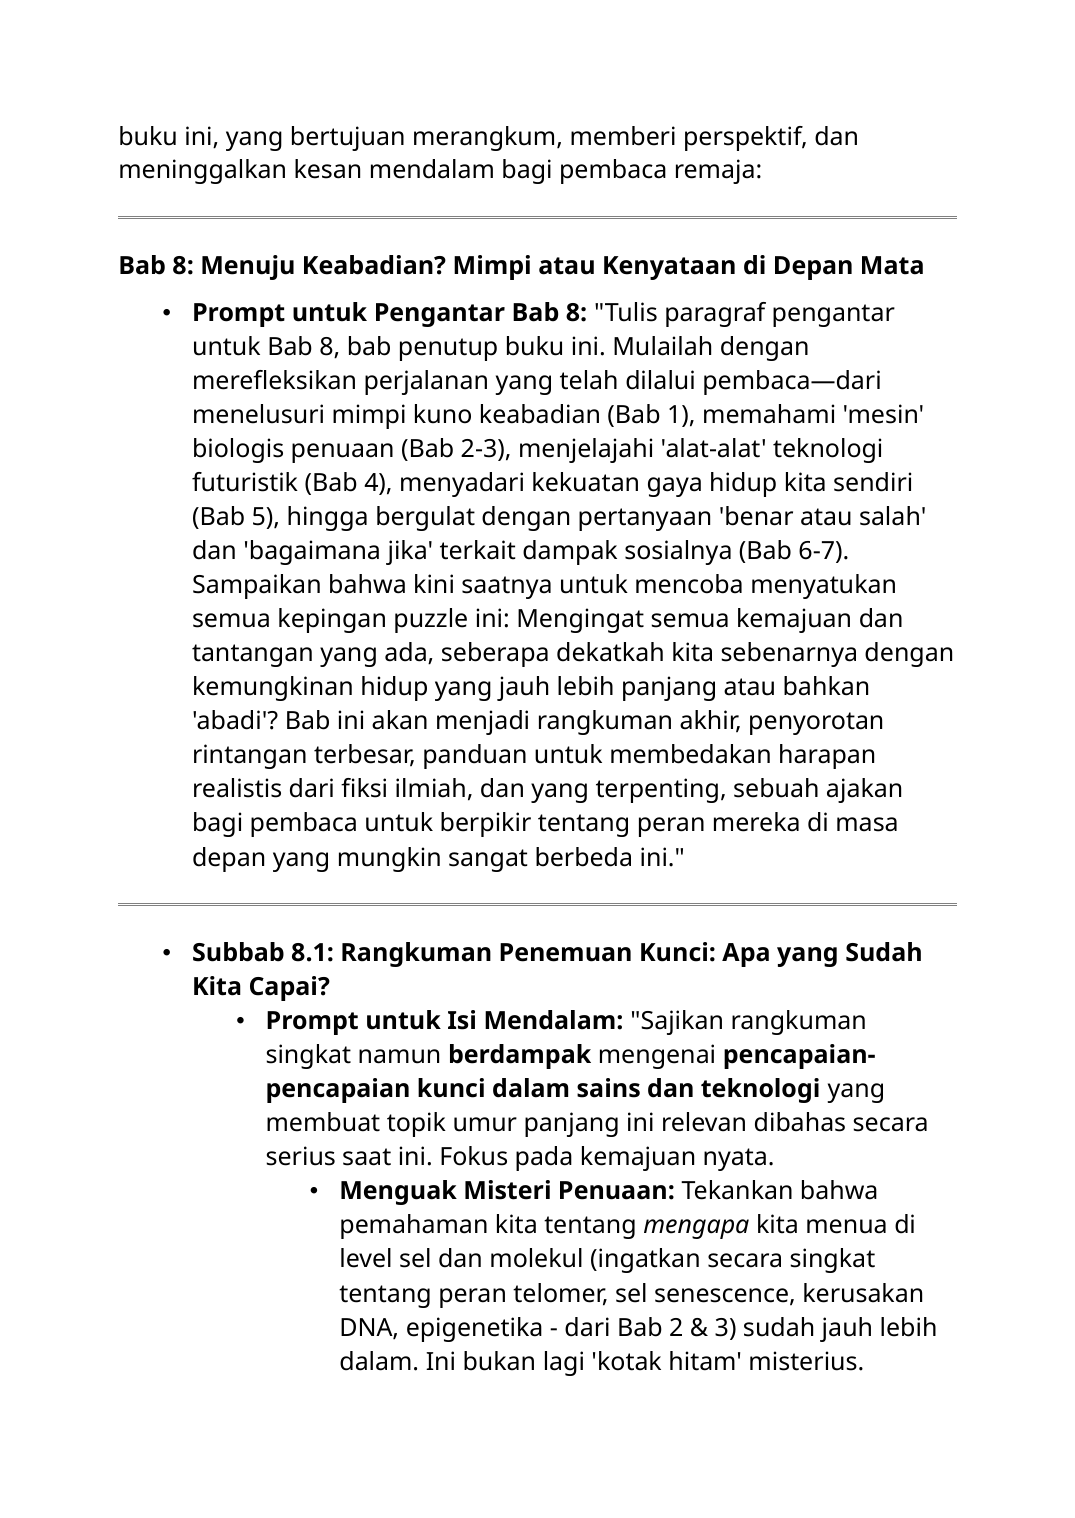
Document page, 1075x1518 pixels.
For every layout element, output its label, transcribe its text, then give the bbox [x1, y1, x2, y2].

text Bab 8: Menuju Keabadian? Mimpi atau Kenyataan di Depan Mata [118, 248, 957, 282]
list Menguak Misteri Penuaan: Tekankan bahwa pemahaman kita tentang mengapa kita menua di level sel dan molekul (ingatkan secara singkat tentang peran telomer, sel senescence, kerusakan DNA, epigenetika - dari Bab 2 & 3) sudah jauh lebih dalam. Ini bukan lagi 'kotak hitam' misterius. [309, 1173, 957, 1377]
list Subbab 8.1: Rangkuman Penemuan Kunci: Apa yang Sudah Kita Capai? [162, 934, 957, 1003]
list Prompt untuk Pengantar Bab 8: "Tulis paragraf pengantar untuk Bab 8, bab penutup buku ini. Mulailah dengan merefleksikan perjalanan yang telah dilalui pembaca—dari menelusuri mimpi kuno keabadian (Bab 1), memahami 'mesin' biologis penuaan (Bab 2-3), menjelajahi 'alat-alat' teknologi futuristik (Bab 4), menyadari kekuatan gaya hidup kita sendiri (Bab 5), hingga bergulat dengan pertanyaan 'benar atau salah' dan 'bagaimana jika' terkait dampak sosialnya (Bab 6-7). Sampaikan bahwa kini saatnya untuk mencoba menyatukan semua kepingan puzzle ini: Mengingat semua kemajuan dan tantangan yang ada, seberapa dekatkah kita sebenarnya dengan kemungkinan hidup yang jauh lebih panjang atau bahkan 'abadi'? Bab ini akan menjadi rangkuman akhir, penyorotan rintangan terbesar, panduan untuk membedakan harapan realistis dari fiksi ilmiah, dan yang terpenting, sebuah ajakan bagi pembaca untuk berpikir tentang peran mereka di masa depan yang mungkin sangat berbeda ini." [162, 294, 957, 873]
list Prompt untuk Isi Mendalam: "Sajikan rangkuman singkat namun berdampak mengenai pencapaian-pencapaian kunci dalam sains dan teknologi yang membuat topik umur panjang ini relevan dibahas secara serius saat ini. Fokus pada kemajuan nyata. [236, 1003, 957, 1173]
text buku ini, yang bertujuan merangkum, memberi perspektif, dan meninggalkan kesan mendalam bagi pembaca remaja: [118, 118, 957, 186]
